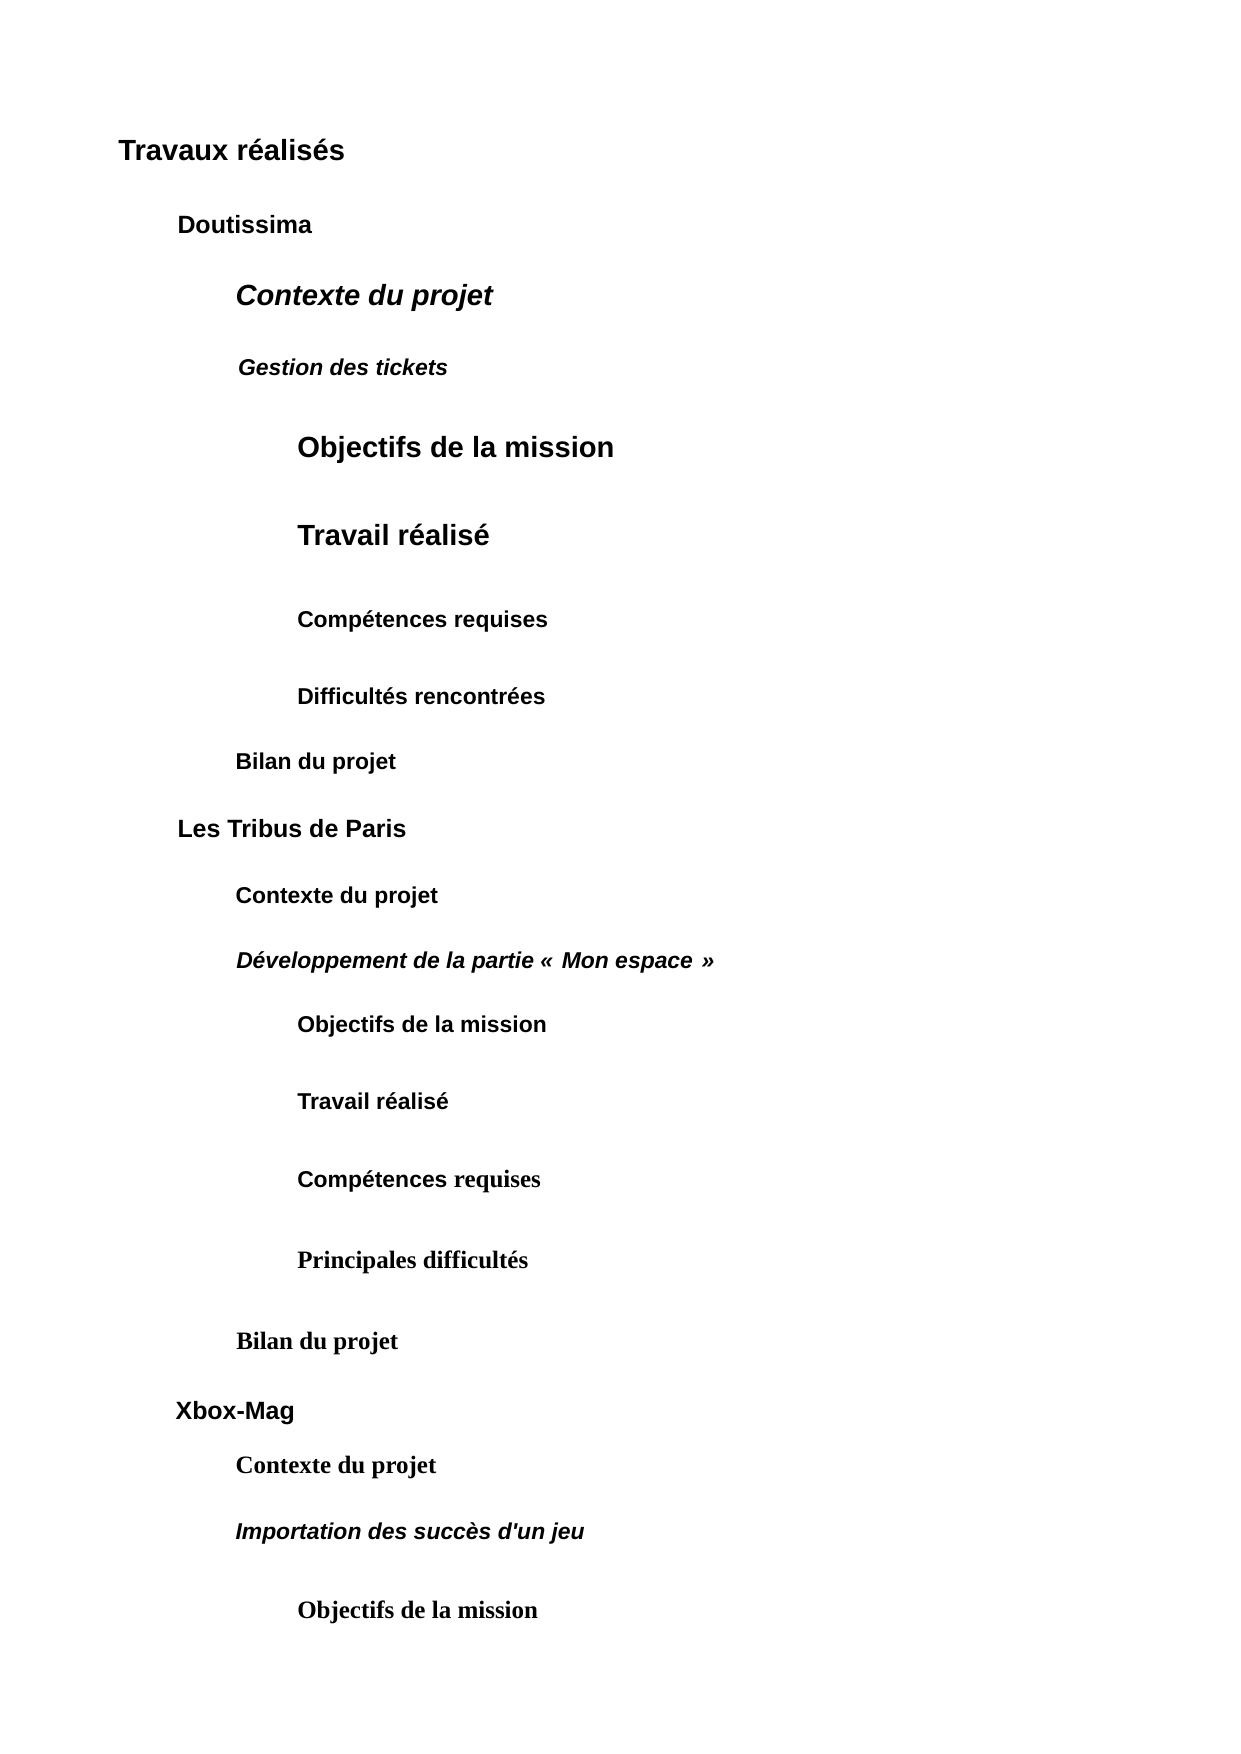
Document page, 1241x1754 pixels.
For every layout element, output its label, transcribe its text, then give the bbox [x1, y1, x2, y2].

subtitle Contexte du projet [235, 882, 1122, 909]
subtitle Principales difficultés [297, 1245, 1122, 1274]
subtitle Travail réalisé [297, 1088, 1122, 1114]
subtitle Développement de la partie « Mon espace » [236, 947, 1122, 973]
subtitle Bilan du projet [235, 748, 1122, 774]
subtitle Difficultés rencontrées [297, 683, 1122, 709]
subtitle Doutissima [177, 210, 1122, 239]
subtitle Objectifs de la mission [297, 1595, 1122, 1624]
subtitle Contexte du projet [235, 278, 1122, 312]
subtitle Travaux réalisés [118, 133, 1122, 166]
subtitle Les Tribus de Paris [177, 814, 1122, 843]
subtitle Importation des succès d'un jeu [235, 1518, 1122, 1544]
subtitle Objectifs de la mission [297, 431, 1122, 464]
subtitle Gestion des tickets [238, 353, 1122, 380]
subtitle Xbox-Mag [175, 1396, 1122, 1425]
subtitle Compétences requises [297, 1164, 1122, 1193]
subtitle Compétences requises [297, 606, 1122, 632]
subtitle Travail réalisé [297, 518, 1122, 552]
subtitle Bilan du projet [236, 1326, 1122, 1354]
subtitle Contexte du projet [235, 1450, 1122, 1478]
subtitle Objectifs de la mission [297, 1011, 1122, 1037]
